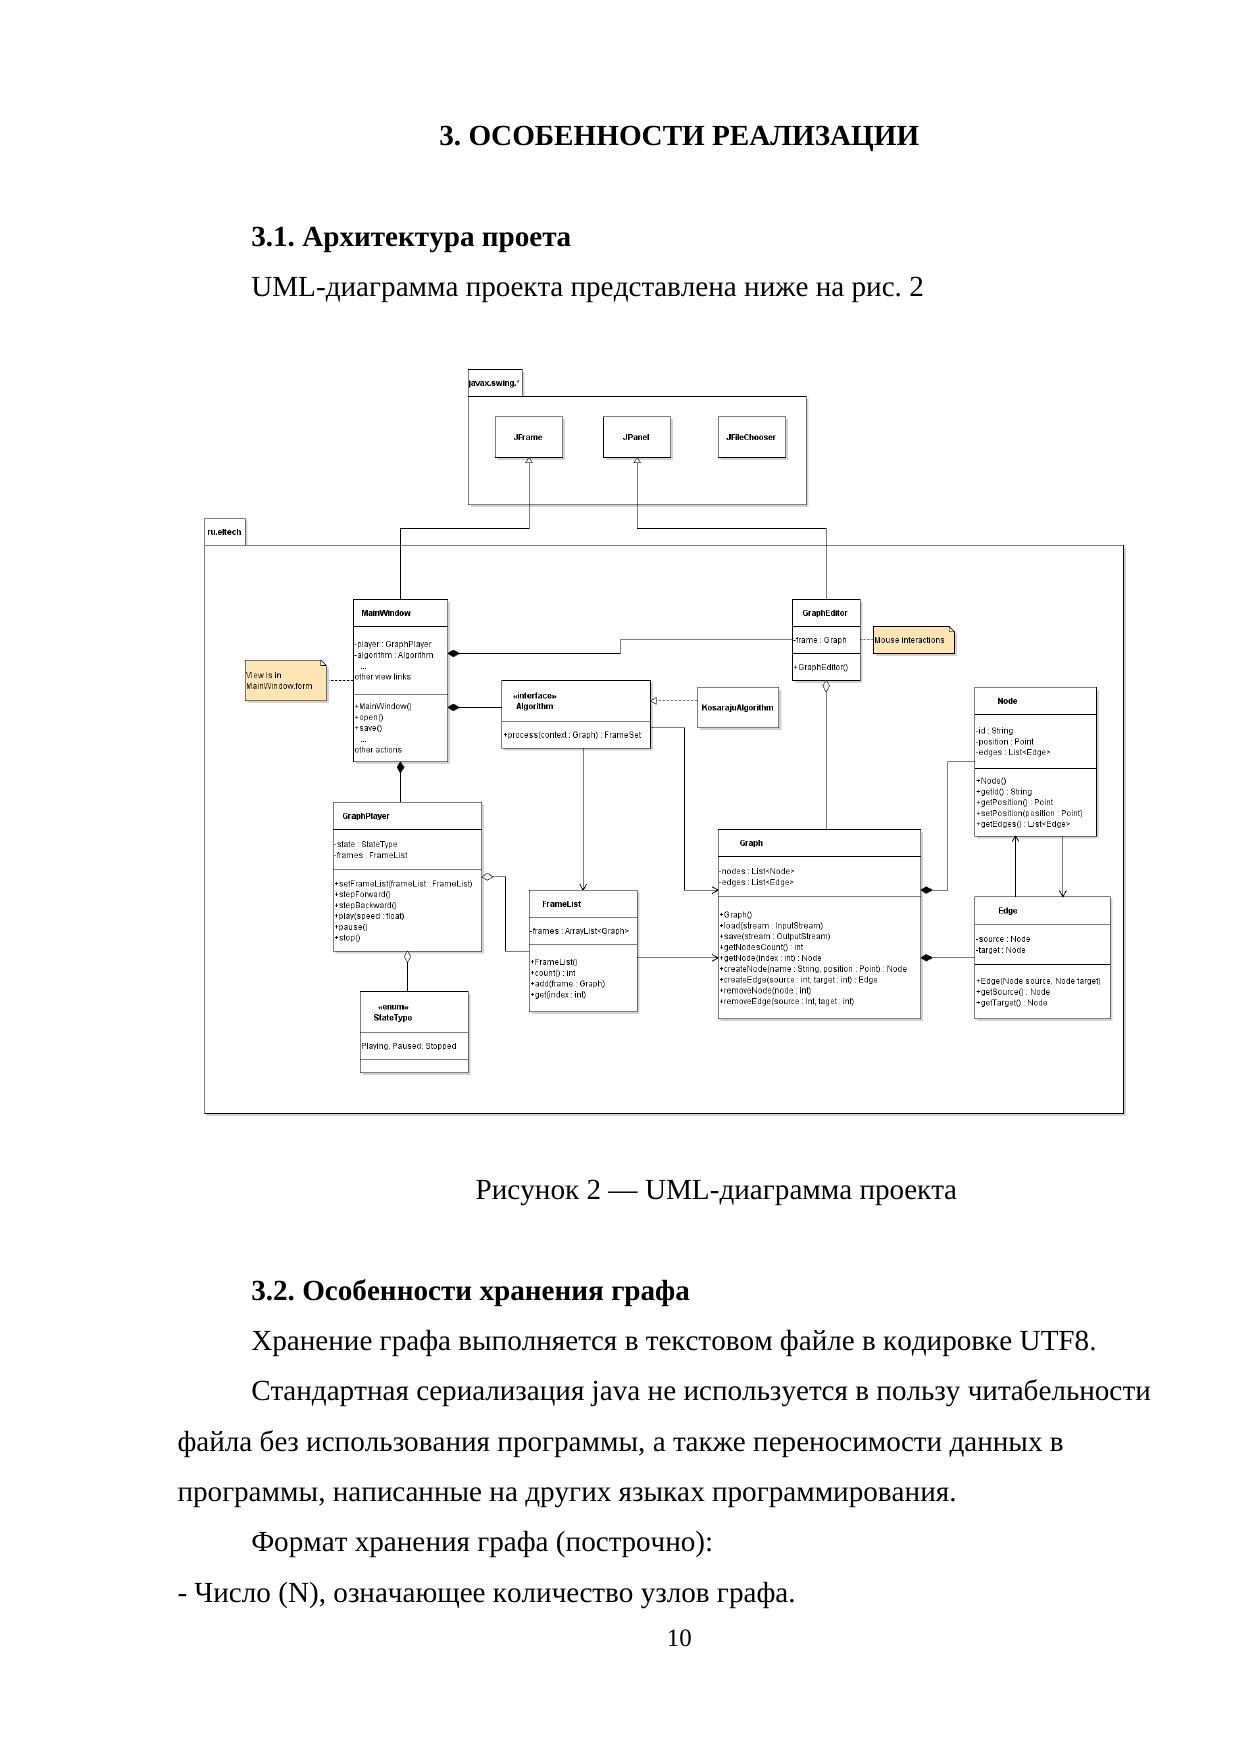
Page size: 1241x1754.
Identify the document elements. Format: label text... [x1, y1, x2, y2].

text Хранение графа выполняется в текстовом файле в кодировке UTF8. [177, 1323, 1181, 1357]
text Стандартная сериализация java не используется в пользу читабельности файла без использования программы, а также переносимости данных в программы, написанные на других языках программирования. [177, 1373, 1181, 1508]
text 3.1. Архитектура проета [177, 219, 1181, 252]
text Рисунок 2 — UML-диаграмма проекта [177, 1156, 1181, 1206]
picture [177, 362, 1181, 1156]
text UML-диаграмма проекта представлена ниже на рис. 2 [177, 269, 1181, 303]
text 3. Особенности реализации [177, 118, 1181, 152]
text 3.2. Особенности хранения графа [177, 1273, 1181, 1306]
text Формат хранения графа (построчно): - Число (N), означающее количество узлов графа. [177, 1524, 1181, 1608]
